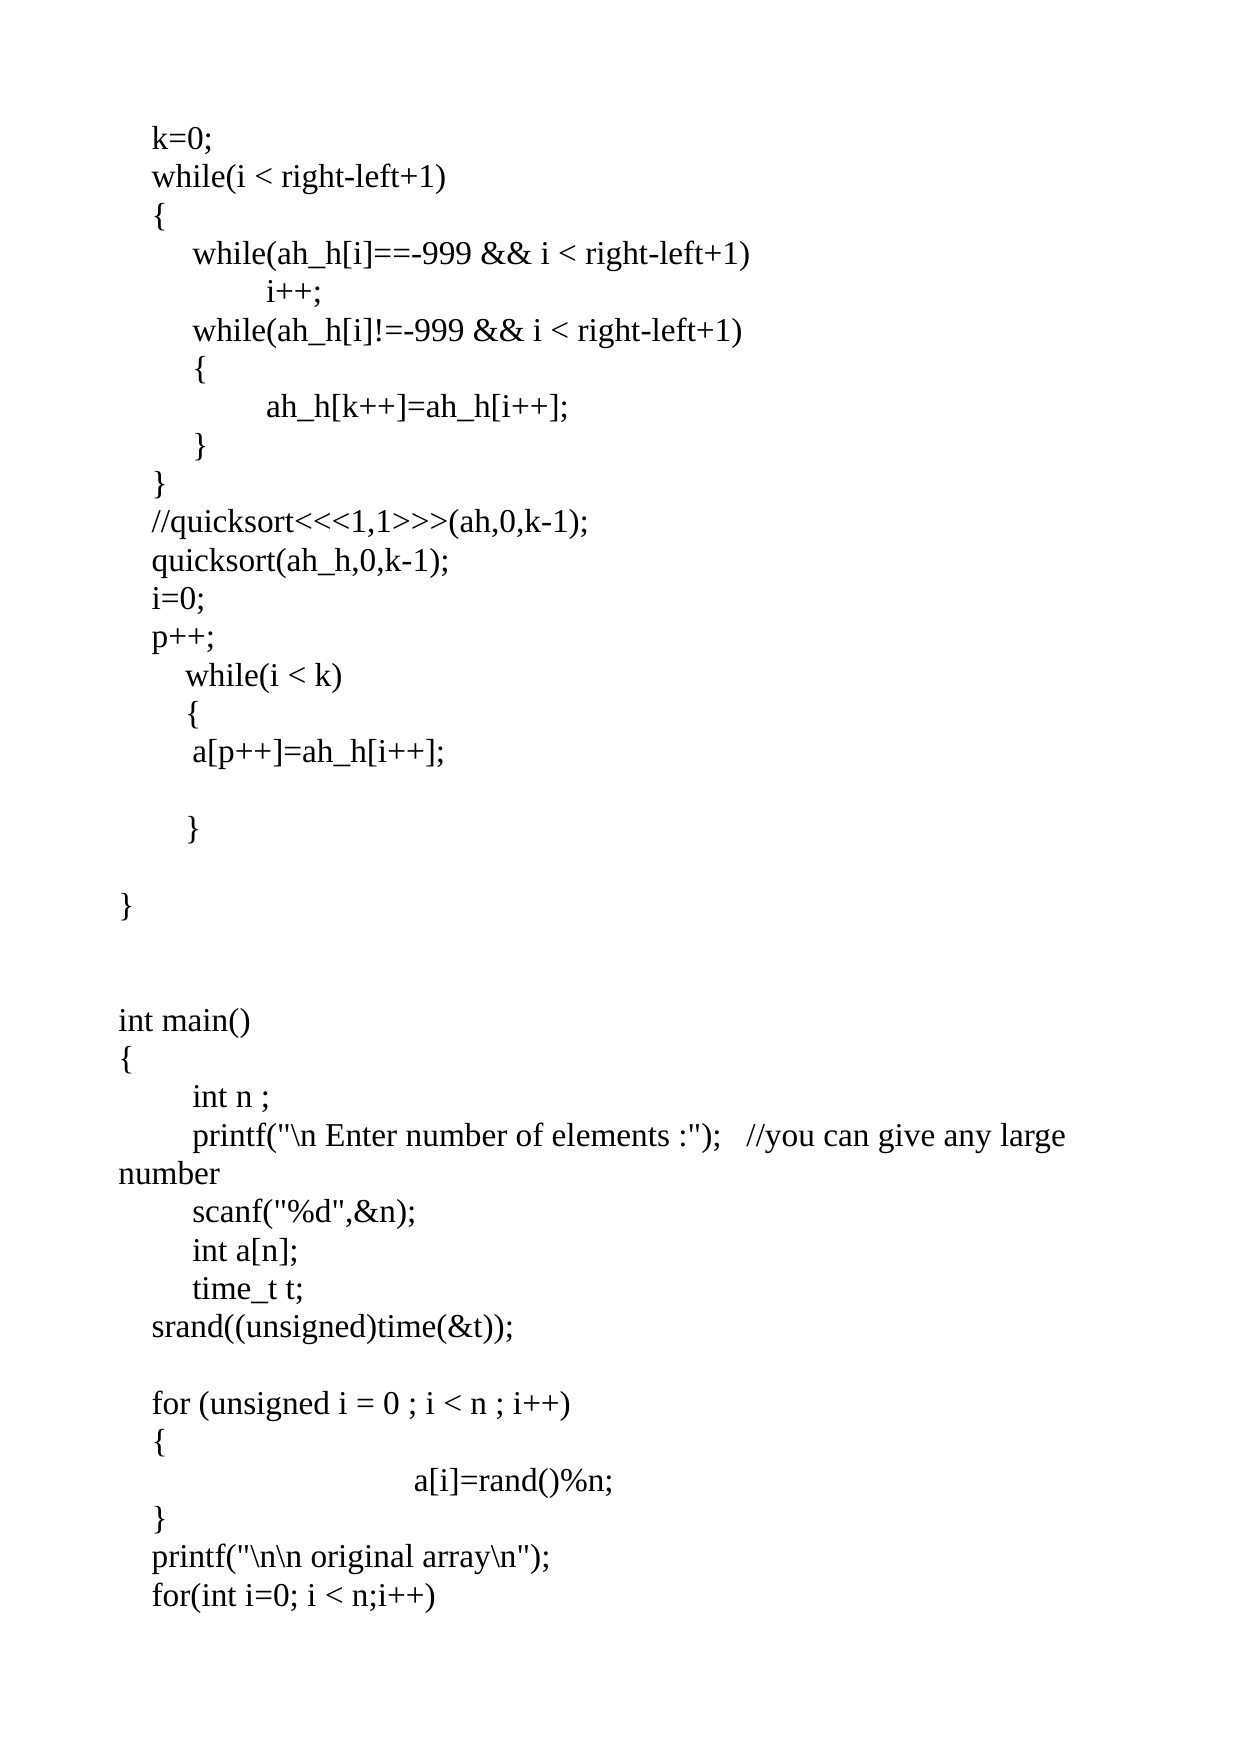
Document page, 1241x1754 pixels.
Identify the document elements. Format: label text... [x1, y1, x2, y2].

text } [118, 885, 1122, 923]
text { [118, 195, 1122, 233]
text int a[n]; [118, 1230, 1122, 1268]
text while(i < k) [118, 655, 1122, 693]
text i=0; [118, 578, 1122, 616]
text { [118, 1038, 1122, 1076]
text while(ah_h[i]!=-999 && i < right-left+1) [118, 310, 1122, 348]
text { [118, 693, 1122, 731]
text //quicksort<<<1,1>>>(ah,0,k-1); [118, 501, 1122, 540]
text { [118, 348, 1122, 386]
text } [118, 1498, 1122, 1536]
text while(i < right-left+1) [118, 156, 1122, 195]
text int n ; [118, 1076, 1122, 1115]
text { [118, 1421, 1122, 1460]
text printf("\n Enter number of elements :"); //you can give any large number [118, 1115, 1122, 1191]
text quicksort(ah_h,0,k-1); [118, 540, 1122, 578]
text ah_h[k++]=ah_h[i++]; [118, 386, 1122, 425]
text a[i]=rand()%n; [118, 1460, 1122, 1498]
text for (unsigned i = 0 ; i < n ; i++) [118, 1383, 1122, 1421]
text k=0; [118, 118, 1122, 156]
text a[p++]=ah_h[i++]; [118, 731, 1122, 770]
text int main() [118, 1000, 1122, 1038]
text scanf("%d",&n); [118, 1191, 1122, 1230]
text i++; [118, 271, 1122, 310]
text } [118, 425, 1122, 463]
text printf("\n\n original array\n"); [118, 1536, 1122, 1575]
text p++; [118, 616, 1122, 655]
text time_t t; [118, 1268, 1122, 1306]
text } [118, 463, 1122, 501]
text srand((unsigned)time(&t)); [118, 1306, 1122, 1345]
text while(ah_h[i]==-999 && i < right-left+1) [118, 233, 1122, 271]
text for(int i=0; i < n;i++) [118, 1575, 1122, 1613]
text } [118, 808, 1122, 846]
